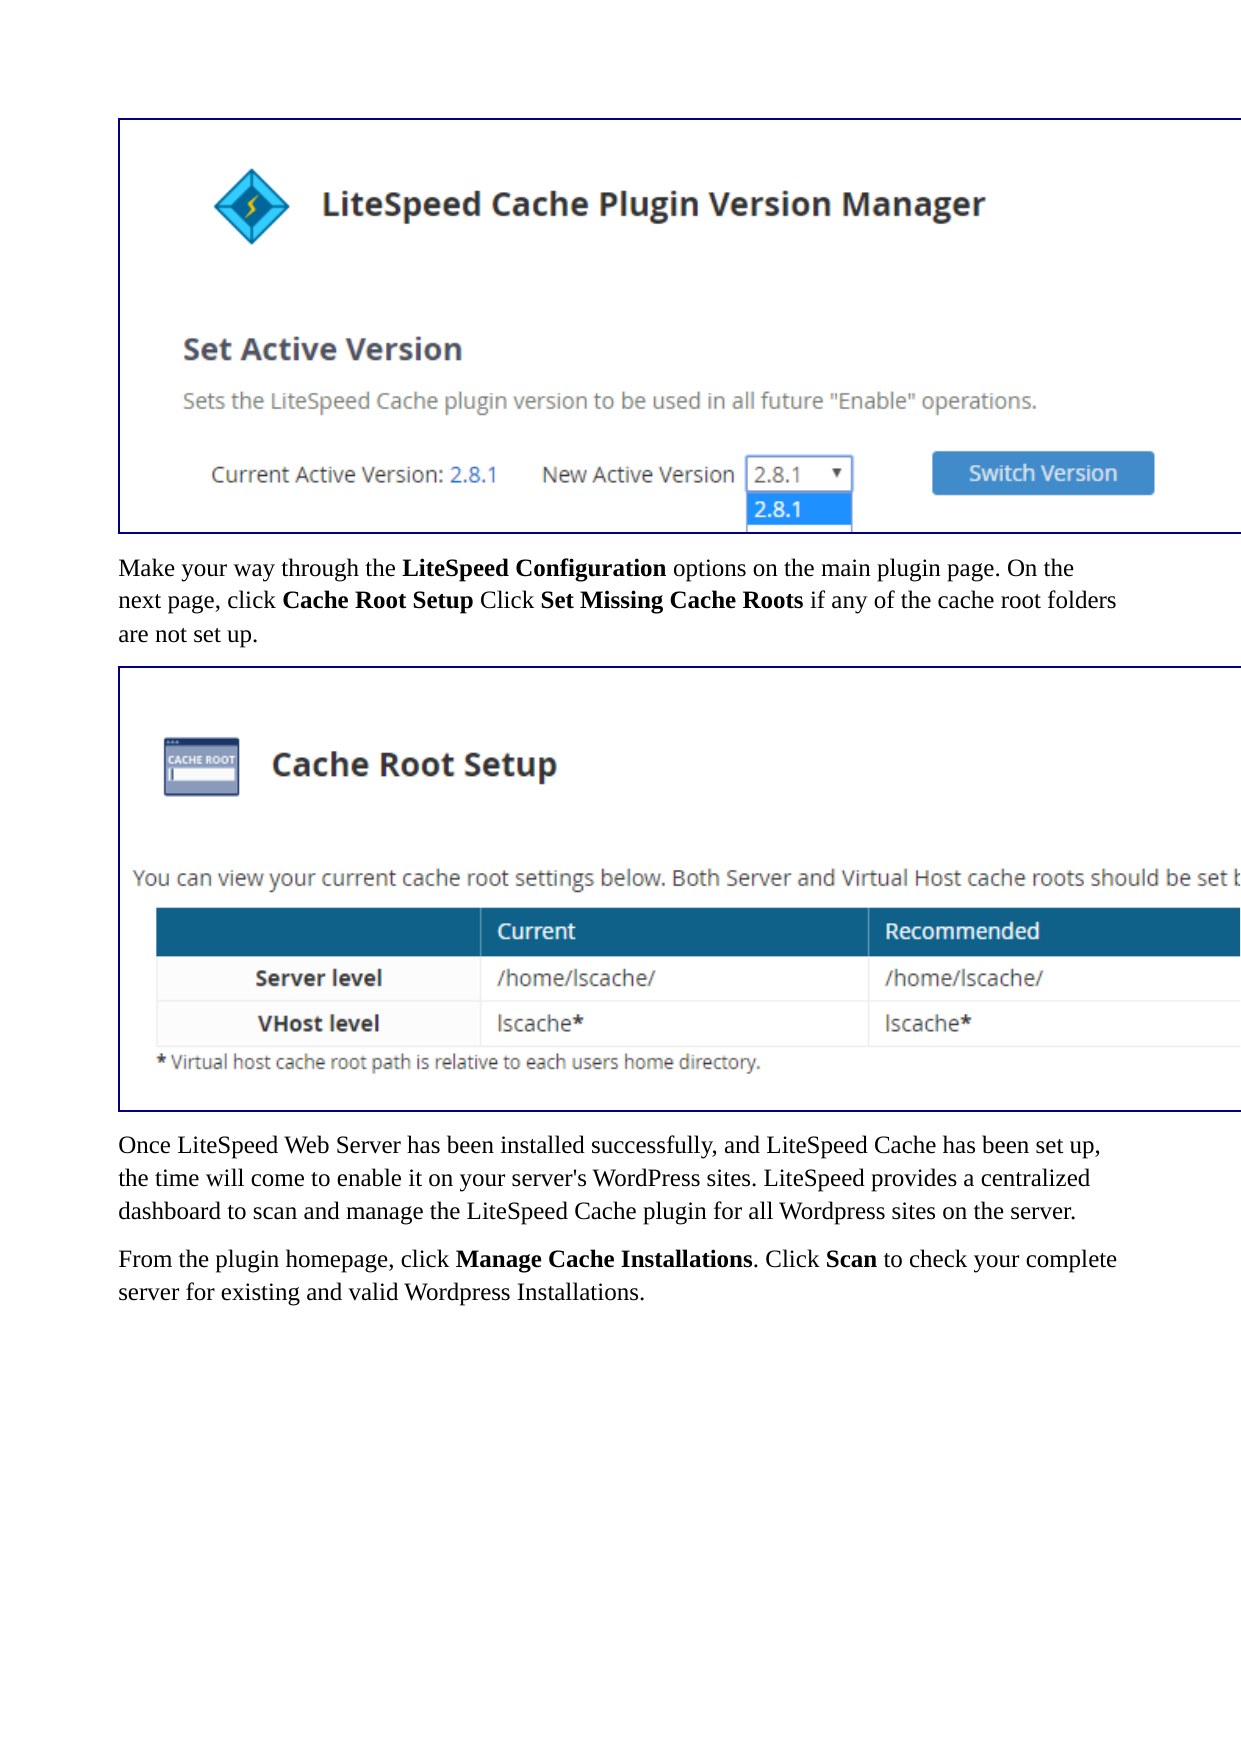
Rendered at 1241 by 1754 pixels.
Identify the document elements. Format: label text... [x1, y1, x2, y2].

text From the plugin homepage, click Manage Cache Installations. Click Scan to check your complete server for existing and valid Wordpress Installations. [118, 1244, 1122, 1306]
picture [120, 120, 1241, 532]
picture [120, 668, 1241, 1110]
text Make your way through the LiteSpeed Configuration options on the main plugin page. On the next page, click Cache Root Setup Click Set Missing Cache Roots if any of the cache root folders are not set up. [118, 553, 1122, 647]
text Once LiteSpeed Web Server has been installed successfully, and LiteSpeed Cache has been set up, the time will come to enable it on your server's WordPress sites. LiteSpeed provides a centralized dashboard to scan and manage the LiteSpeed Cache plugin for all Wordpress sites on the server. [118, 1130, 1122, 1225]
